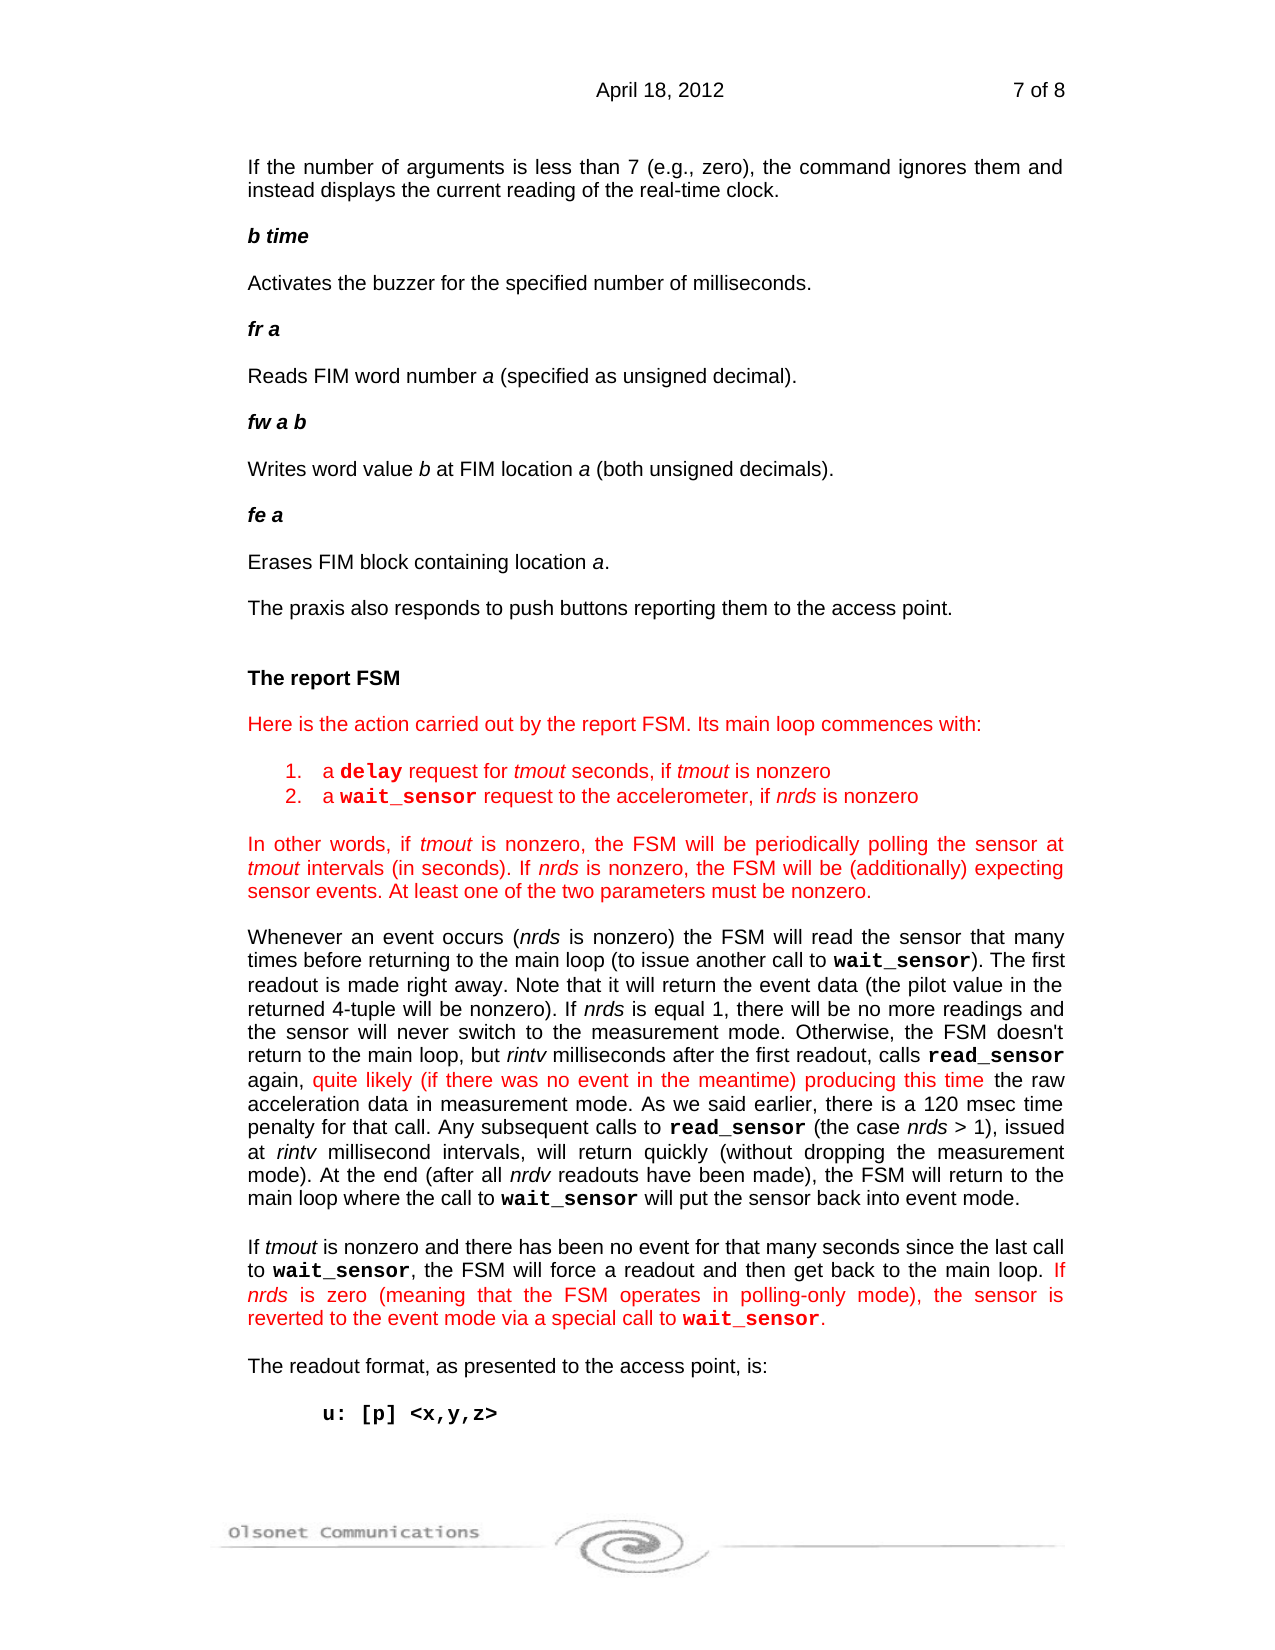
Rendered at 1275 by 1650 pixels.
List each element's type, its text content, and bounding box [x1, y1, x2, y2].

text Erases FIM block containing location a. [247, 550, 1065, 573]
picture [210, 1504, 1065, 1596]
text Whenever an event occurs (nrds is nonzero) the FSM will read the sensor that many times before returning to the main loop (to issue another call to wait_sensor). The first readout is made right away. Note that it will return the event data (the pilot value in the returned 4-tuple will be nonzero). If nrds is equal 1, there will be no more readings and the sensor will never switch to the measurement mode. Otherwise, the FSM doesn't return to the main loop, but rintv milliseconds after the first readout, calls read_sensor again, quite likely (if there was no event in the meantime) producing this time the raw acceleration data in measurement mode. As we said earlier, there is a 120 msec time penalty for that call. Any subsequent calls to read_sensor (the case nrds > 1), issued at rintv millisecond intervals, will return quickly (without dropping the measurement mode). At the end (after all nrdv readouts have been made), the FSM will return to the main loop where the call to wait_sensor will put the sensor back into event mode. [247, 926, 1065, 1212]
text Activates the buzzer for the specified number of milliseconds. [247, 272, 1065, 295]
subtitle The report FSM [247, 666, 1065, 690]
list a wait_sensor request to the accelerometer, if nrds is nonzero [285, 784, 1065, 809]
text Here is the action carried out by the report FSM. Its main loop commences with: [247, 713, 1065, 736]
text The praxis also responds to push buttons reporting them to the access point. [247, 597, 1065, 620]
text If the number of arguments is less than 7 (e.g., zero), the command ignores them and instead displays the current reading of the real-time clock. [247, 155, 1065, 202]
text Reads FIM word number a (specified as unsigned decimal). [247, 364, 1065, 388]
text Writes word value b at FIM location a (both unsigned decimals). [247, 457, 1065, 481]
text b time [247, 225, 1065, 248]
text The readout format, as presented to the access point, is: [247, 1355, 1065, 1378]
list a delay request for tmout seconds, if tmout is nonzero [285, 759, 1065, 784]
text In other words, if tmout is nonzero, the FSM will be periodically polling the sensor at tmout intervals (in seconds). If nrds is nonzero, the FSM will be (additionally) expecting sensor events. At least one of the two parameters must be nonzero. [247, 833, 1065, 902]
text fe a [247, 504, 1065, 527]
text fw a b [247, 411, 1065, 434]
text fr a [247, 318, 1065, 341]
text If tmout is nonzero and there has been no event for that many seconds since the last call to wait_sensor, the FSM will force a readout and then get back to the main loop. If nrds is zero (meaning that the FSM operates in polling-only mode), the sensor is reverted to the event mode via a special call to wait_sensor. [247, 1235, 1065, 1332]
text u: [p] <x,y,z> [247, 1402, 1065, 1427]
